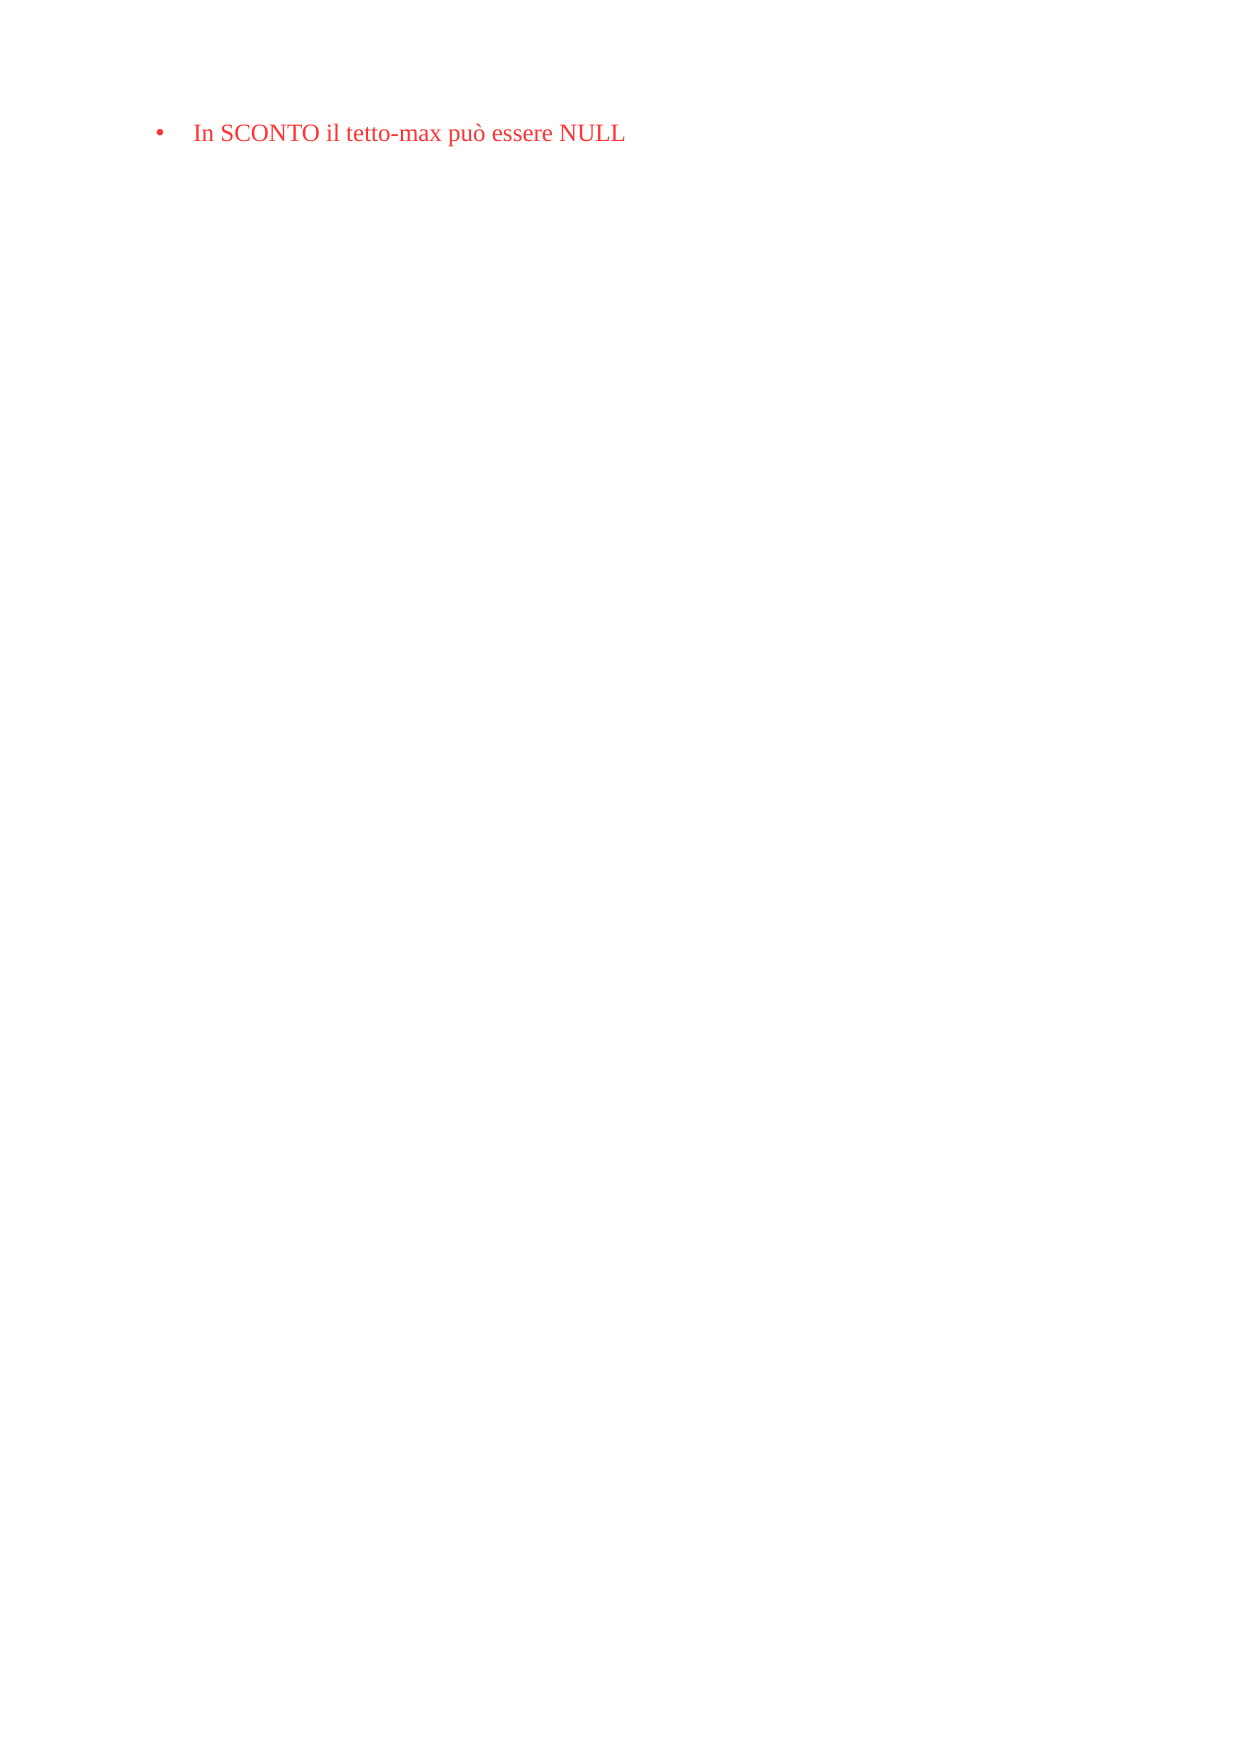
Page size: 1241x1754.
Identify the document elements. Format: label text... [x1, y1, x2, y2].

list In SCONTO il tetto-max può essere NULL [156, 118, 1122, 147]
